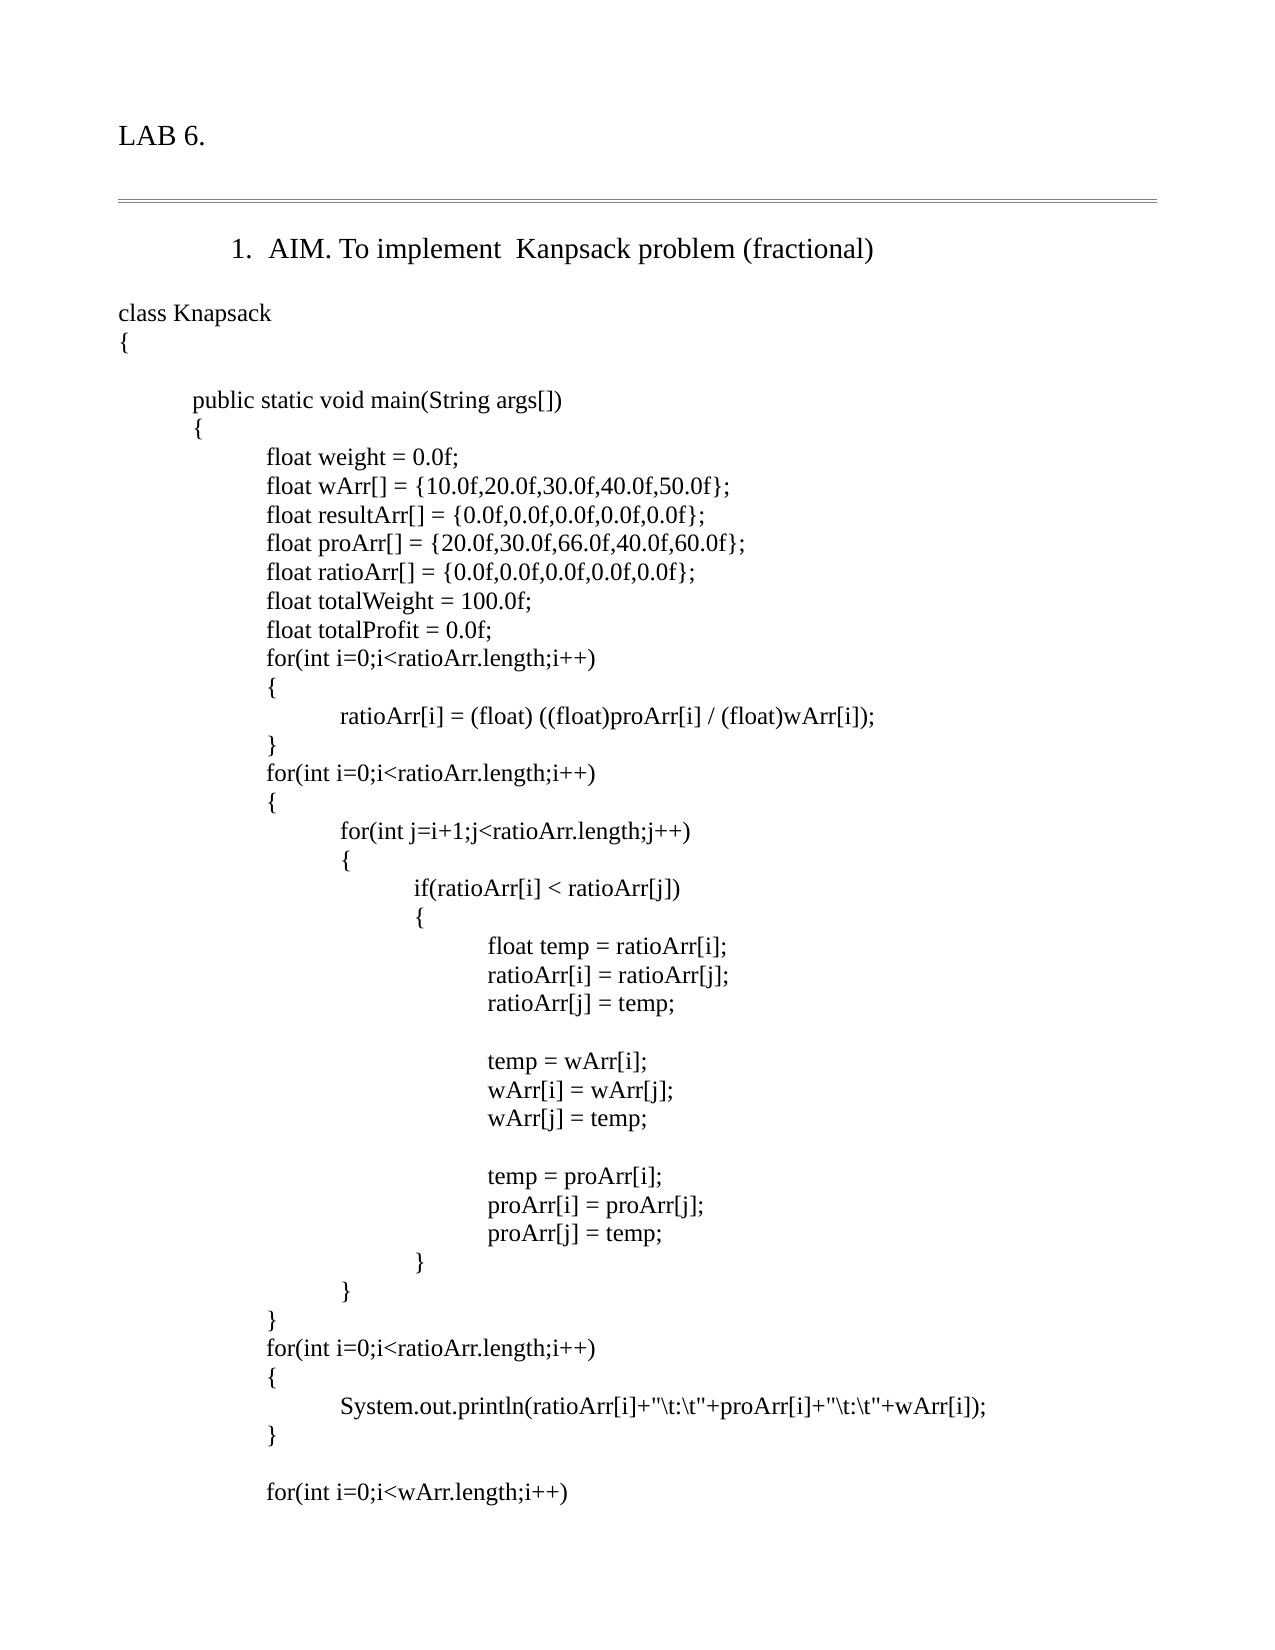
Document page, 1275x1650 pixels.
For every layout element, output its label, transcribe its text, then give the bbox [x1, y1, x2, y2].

text { [118, 1362, 1157, 1391]
text } [118, 730, 1157, 758]
text ratioArr[j] = temp; [118, 988, 1157, 1017]
text proArr[i] = proArr[j]; [118, 1190, 1157, 1218]
text for(int j=i+1;j<ratioArr.length;j++) [118, 816, 1157, 845]
text wArr[i] = wArr[j]; [118, 1075, 1157, 1103]
text float resultArr[] = {0.0f,0.0f,0.0f,0.0f,0.0f}; [118, 500, 1157, 528]
text proArr[j] = temp; [118, 1218, 1157, 1247]
text LAB 6. [118, 118, 1157, 152]
text { [118, 902, 1157, 931]
text if(ratioArr[i] < ratioArr[j]) [118, 873, 1157, 902]
text ratioArr[i] = ratioArr[j]; [118, 960, 1157, 988]
text class Knapsack [118, 298, 1157, 327]
text { [118, 845, 1157, 873]
text } [118, 1305, 1157, 1333]
text { [118, 413, 1157, 442]
text float proArr[] = {20.0f,30.0f,66.0f,40.0f,60.0f}; [118, 528, 1157, 557]
text float temp = ratioArr[i]; [118, 931, 1157, 960]
text } [118, 1276, 1157, 1305]
text temp = proArr[i]; [118, 1161, 1157, 1190]
text wArr[j] = temp; [118, 1103, 1157, 1132]
text for(int i=0;i<ratioArr.length;i++) [118, 1333, 1157, 1362]
text float ratioArr[] = {0.0f,0.0f,0.0f,0.0f,0.0f}; [118, 557, 1157, 586]
text ratioArr[i] = (float) ((float)proArr[i] / (float)wArr[i]); [118, 701, 1157, 730]
text float totalProfit = 0.0f; [118, 615, 1157, 643]
text System.out.println(ratioArr[i]+"\t:\t"+proArr[i]+"\t:\t"+wArr[i]); [118, 1391, 1157, 1420]
text public static void main(String args[]) [118, 385, 1157, 413]
text for(int i=0;i<wArr.length;i++) [118, 1477, 1157, 1506]
text { [118, 672, 1157, 701]
text for(int i=0;i<ratioArr.length;i++) [118, 758, 1157, 787]
text } [118, 1247, 1157, 1276]
text float wArr[] = {10.0f,20.0f,30.0f,40.0f,50.0f}; [118, 471, 1157, 500]
text { [118, 327, 1157, 356]
text { [118, 787, 1157, 816]
text } [118, 1420, 1157, 1448]
text for(int i=0;i<ratioArr.length;i++) [118, 643, 1157, 672]
list AIM. To implement Kanpsack problem (fractional) [231, 231, 1157, 265]
text float totalWeight = 100.0f; [118, 586, 1157, 615]
text float weight = 0.0f; [118, 442, 1157, 471]
text temp = wArr[i]; [118, 1046, 1157, 1075]
